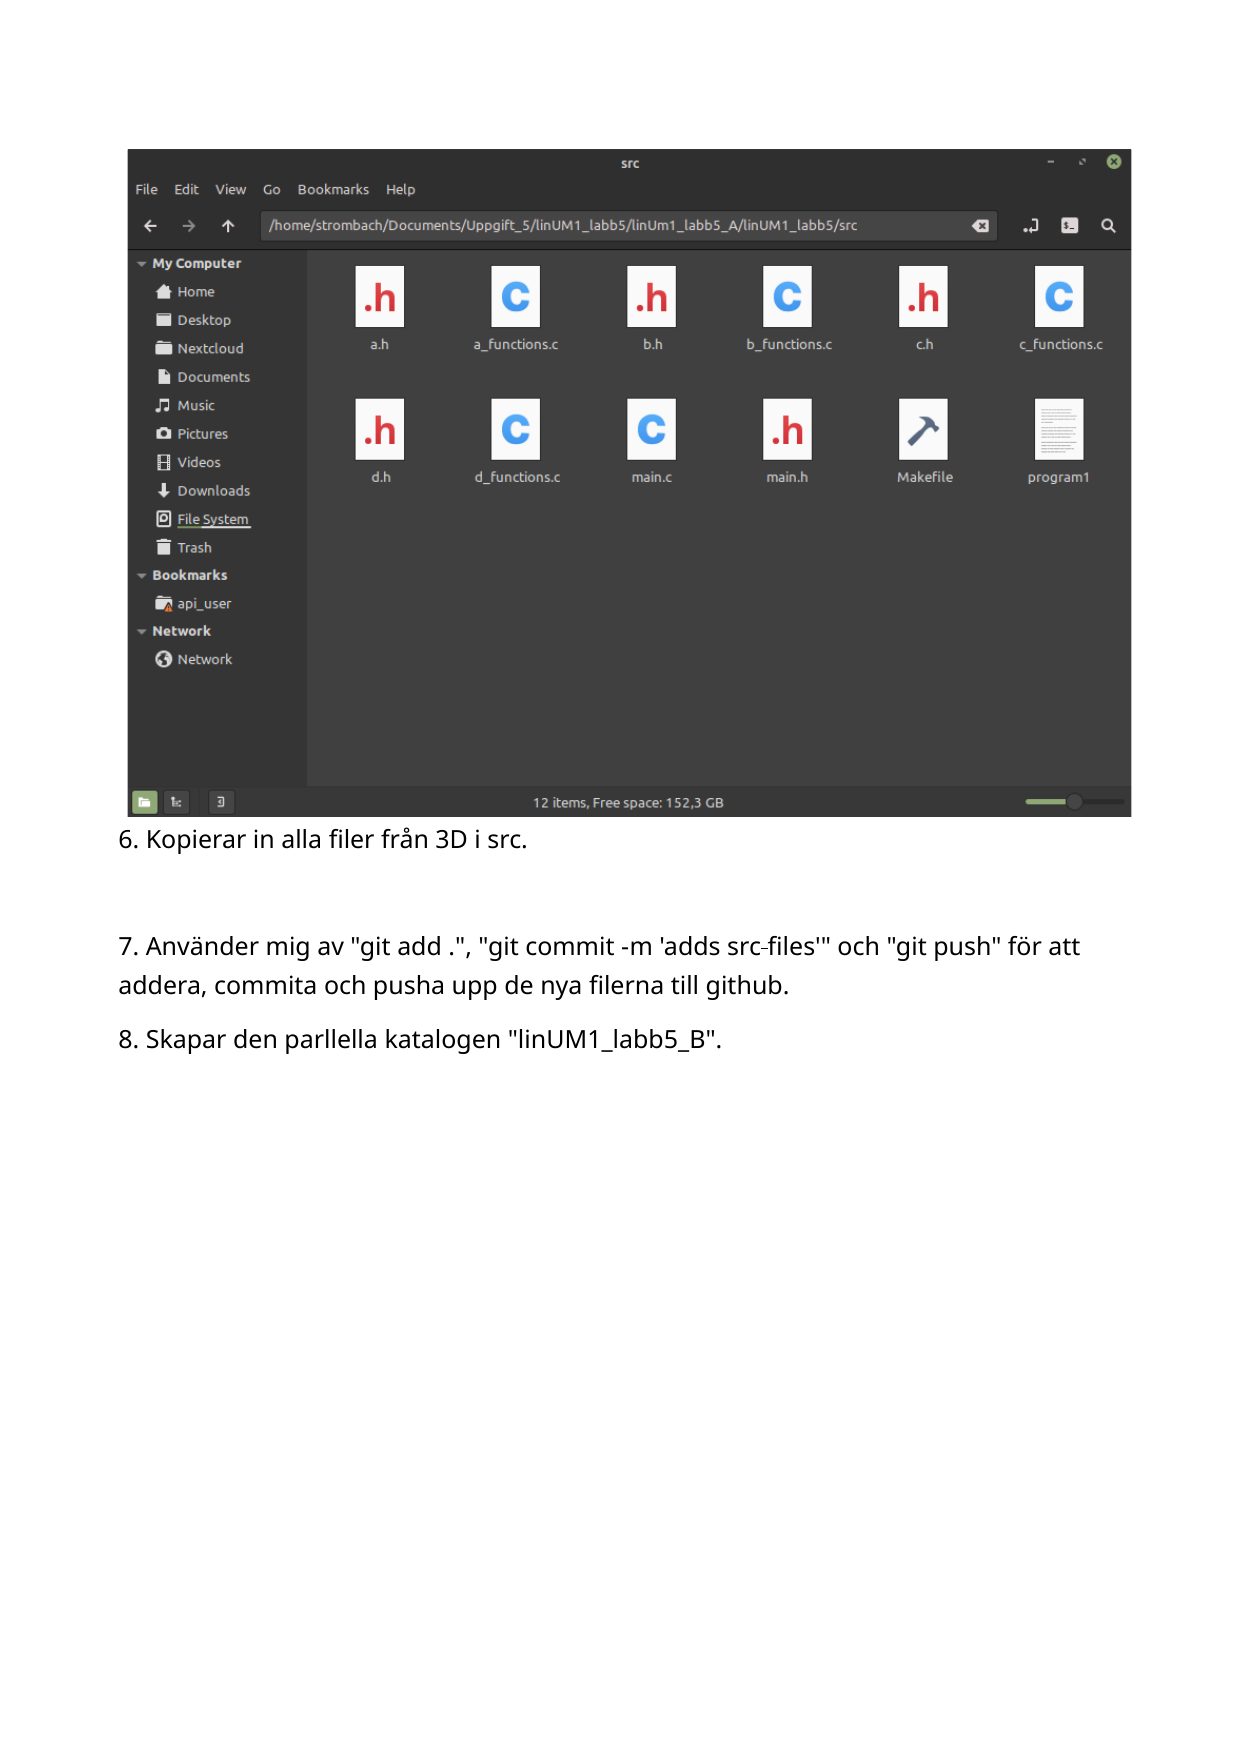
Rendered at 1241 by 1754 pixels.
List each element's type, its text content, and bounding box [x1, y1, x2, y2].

text 6. Kopierar in alla filer från 3D i src. [118, 118, 1122, 856]
text 7. Använder mig av "git add .", "git commit -m 'adds src files'" och "git push" för att addera, commita och pusha upp de nya filerna till github. [118, 928, 1122, 1002]
text 8. Skapar den parllella katalogen "linUM1_labb5_B". [118, 1021, 1122, 1055]
picture [127, 149, 1132, 817]
